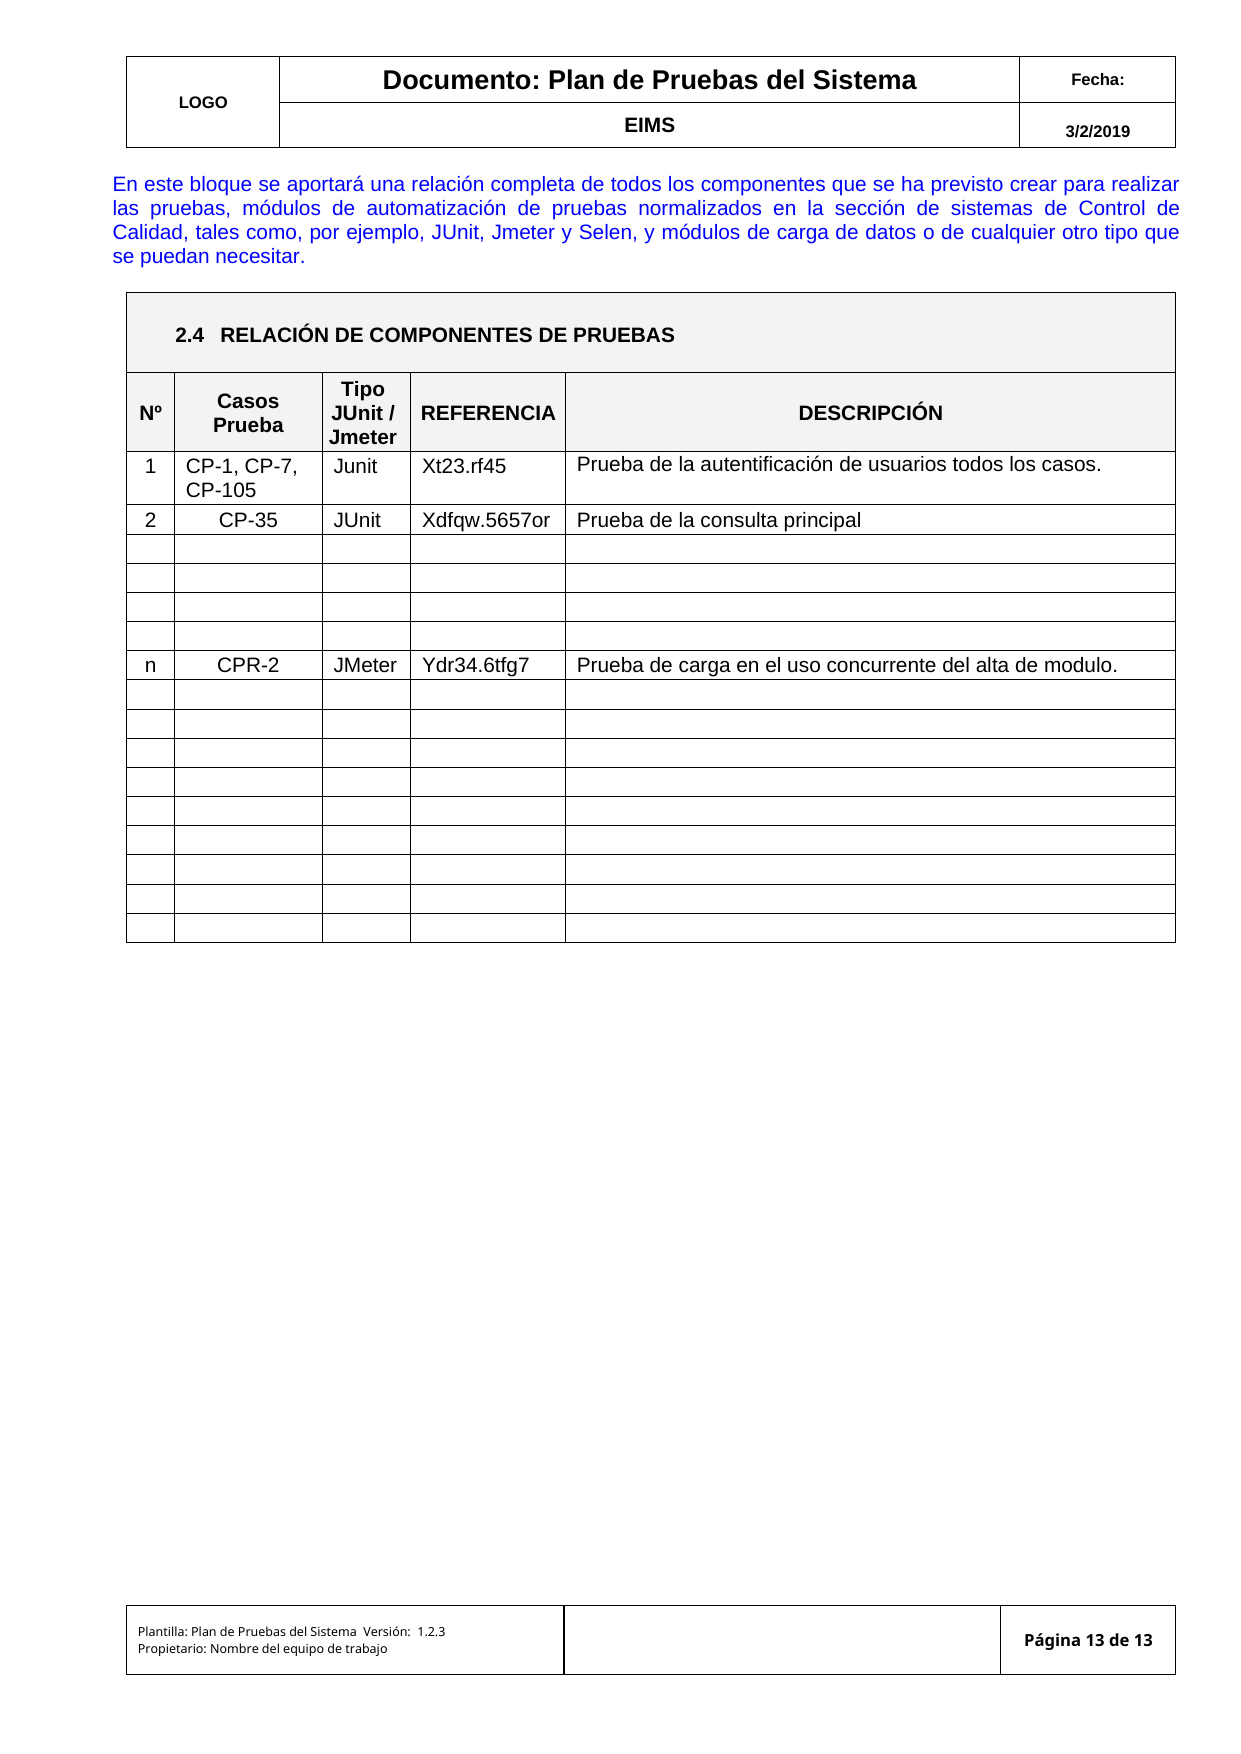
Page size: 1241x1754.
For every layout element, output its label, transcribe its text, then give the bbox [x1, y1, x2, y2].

table_cell [411, 593, 565, 621]
table_cell [175, 797, 322, 825]
table_cell [323, 797, 410, 825]
table_cell [175, 535, 322, 563]
table_cell [323, 855, 410, 883]
table_cell [175, 710, 322, 738]
table_cell [411, 739, 565, 767]
table_cell [323, 826, 410, 854]
table_cell [323, 885, 410, 913]
table_cell [175, 622, 322, 650]
table_header RELACIÓN DE COMPONENTES DE PRUEBAS [127, 293, 1175, 372]
table_cell [127, 593, 174, 621]
table_cell CPR-2 [175, 651, 322, 679]
table_cell [127, 535, 174, 563]
table_cell Xt23.rf45 [411, 452, 565, 504]
table_cell CP-35 [175, 505, 322, 533]
table_cell n [127, 651, 174, 679]
table_cell JMeter [323, 651, 410, 679]
table_cell [411, 768, 565, 796]
table_cell [566, 914, 1175, 942]
table_cell 2 [127, 505, 174, 533]
table_cell [566, 768, 1175, 796]
table_cell [411, 885, 565, 913]
table_cell [566, 622, 1175, 650]
table_cell [411, 535, 565, 563]
table_cell [127, 564, 174, 592]
table_cell [411, 710, 565, 738]
table_cell [323, 593, 410, 621]
table_cell [127, 768, 174, 796]
table_cell [127, 680, 174, 708]
table_cell [175, 680, 322, 708]
table_cell [411, 680, 565, 708]
table_cell [175, 885, 322, 913]
table_cell [127, 710, 174, 738]
table_cell [175, 768, 322, 796]
table_cell [323, 535, 410, 563]
table_cell Tipo JUnit / Jmeter [323, 373, 410, 451]
table_cell [566, 797, 1175, 825]
table_cell DESCRIPCIÓN [566, 373, 1175, 451]
table_cell [323, 622, 410, 650]
table_cell [323, 914, 410, 942]
table_cell Prueba de la autentificación de usuarios todos los casos. [566, 452, 1175, 504]
table_cell [566, 680, 1175, 708]
table_cell [566, 739, 1175, 767]
table_cell [323, 768, 410, 796]
table_cell [411, 914, 565, 942]
table_cell [127, 885, 174, 913]
table_cell [566, 710, 1175, 738]
table_cell Prueba de carga en el uso concurrente del alta de modulo. [566, 651, 1175, 679]
table_cell [175, 914, 322, 942]
table_cell [127, 826, 174, 854]
table_cell Ydr34.6tfg7 [411, 651, 565, 679]
table_cell [175, 593, 322, 621]
table_cell Junit [323, 452, 410, 504]
table_cell Xdfqw.5657or [411, 505, 565, 533]
table_cell [127, 622, 174, 650]
table_cell [127, 739, 174, 767]
table_cell [566, 826, 1175, 854]
table_cell [323, 564, 410, 592]
table_cell [566, 535, 1175, 563]
table_cell [411, 797, 565, 825]
table_cell [175, 564, 322, 592]
table_cell [175, 739, 322, 767]
table_cell 1 [127, 452, 174, 504]
table_cell [411, 826, 565, 854]
text En este bloque se aportará una relación completa de todos los componentes que se ha previsto crear para realizar las pruebas, módulos de automatización de pruebas normalizados en la sección de sistemas de Control de Calidad, tales como, por ejemplo, JUnit, Jmeter y Selen, y módulos de carga de datos o de cualquier otro tipo que se puedan necesitar. [112, 172, 1181, 268]
table_cell Prueba de la consulta principal [566, 505, 1175, 533]
table_cell REFERENCIA [411, 373, 565, 451]
table_cell Casos Prueba [175, 373, 322, 451]
table_cell CP-1, CP-7, CP-105 [175, 452, 322, 504]
table_cell [175, 855, 322, 883]
table_cell [175, 826, 322, 854]
table_cell [127, 855, 174, 883]
table_cell [566, 855, 1175, 883]
table_cell [566, 564, 1175, 592]
table_cell [566, 885, 1175, 913]
table_cell [127, 914, 174, 942]
table_cell [411, 622, 565, 650]
table_cell [127, 797, 174, 825]
table_cell [323, 710, 410, 738]
table_cell Nº [127, 373, 174, 451]
table_cell [323, 739, 410, 767]
table_cell [411, 564, 565, 592]
table_cell [323, 680, 410, 708]
table_cell JUnit [323, 505, 410, 533]
table_cell [411, 855, 565, 883]
table_cell [566, 593, 1175, 621]
